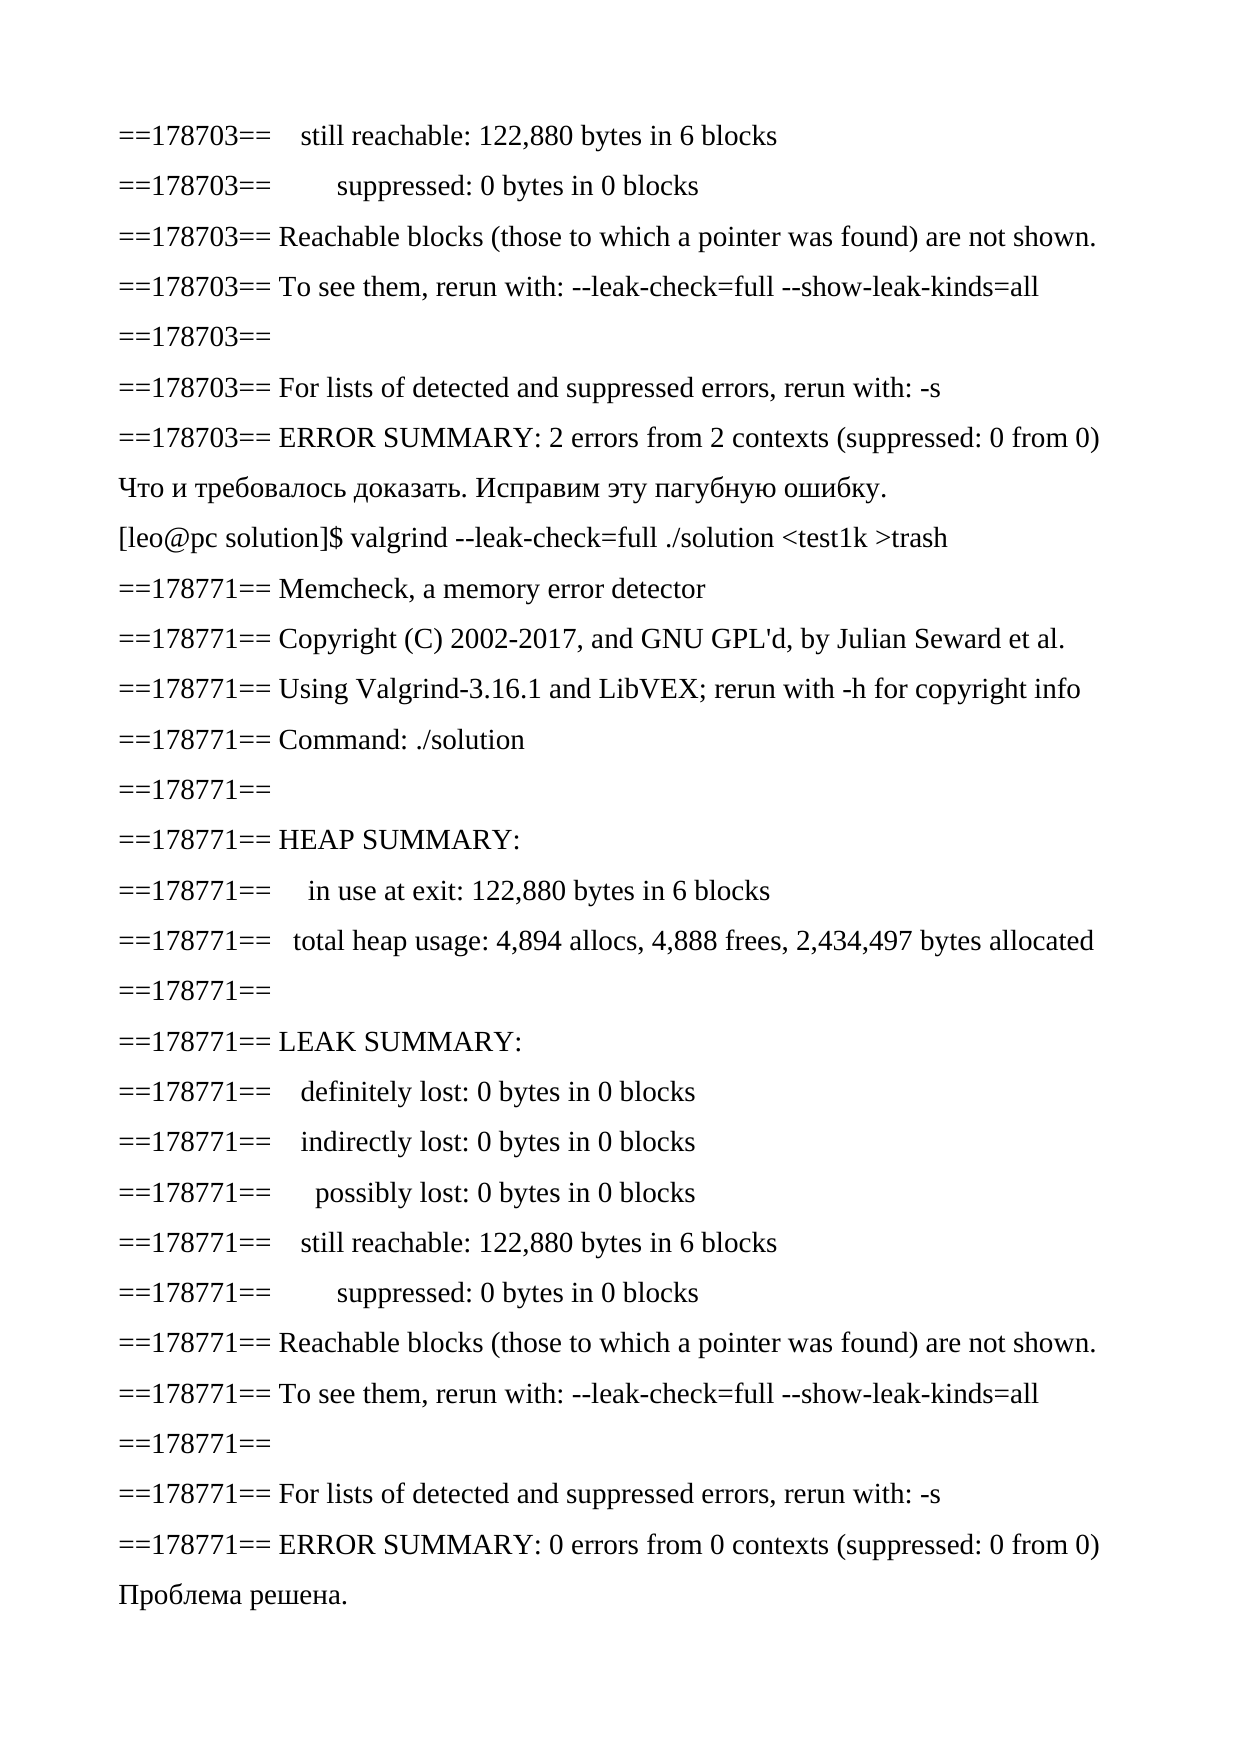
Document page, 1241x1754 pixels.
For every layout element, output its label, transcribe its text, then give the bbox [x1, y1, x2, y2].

text Проблема решена. [118, 1577, 1181, 1611]
text [leo@pc solution]$ valgrind --leak-check=full ./solution <test1k >trash [118, 521, 1181, 554]
text ==178771== suppressed: 0 bytes in 0 blocks [118, 1275, 1181, 1309]
text ==178703== Reachable blocks (those to which a pointer was found) are not shown. [118, 219, 1181, 252]
text Что и требовалось доказать. Исправим эту пагубную ошибку. [118, 470, 1181, 504]
text ==178771== [118, 973, 1181, 1007]
text ==178703== ERROR SUMMARY: 2 errors from 2 contexts (suppressed: 0 from 0) [118, 420, 1181, 453]
text ==178771== in use at exit: 122,880 bytes in 6 blocks [118, 873, 1181, 906]
text ==178703== For lists of detected and suppressed errors, rerun with: -s [118, 370, 1181, 403]
text ==178771== HEAP SUMMARY: [118, 822, 1181, 856]
text ==178771== To see them, rerun with: --leak-check=full --show-leak-kinds=all [118, 1376, 1181, 1409]
text ==178771== ERROR SUMMARY: 0 errors from 0 contexts (suppressed: 0 from 0) [118, 1527, 1181, 1560]
text ==178771== indirectly lost: 0 bytes in 0 blocks [118, 1124, 1181, 1158]
text ==178771== Using Valgrind-3.16.1 and LibVEX; rerun with -h for copyright info [118, 672, 1181, 705]
text ==178771== possibly lost: 0 bytes in 0 blocks [118, 1175, 1181, 1208]
text ==178771== still reachable: 122,880 bytes in 6 blocks [118, 1225, 1181, 1258]
text ==178771== definitely lost: 0 bytes in 0 blocks [118, 1074, 1181, 1108]
text ==178703== still reachable: 122,880 bytes in 6 blocks [118, 118, 1181, 152]
text ==178771== Copyright (C) 2002-2017, and GNU GPL'd, by Julian Seward et al. [118, 621, 1181, 655]
text ==178703== suppressed: 0 bytes in 0 blocks [118, 168, 1181, 202]
text ==178771== For lists of detected and suppressed errors, rerun with: -s [118, 1477, 1181, 1510]
text ==178771== total heap usage: 4,894 allocs, 4,888 frees, 2,434,497 bytes allocated [118, 923, 1181, 957]
text ==178771== Command: ./solution [118, 722, 1181, 755]
text ==178771== [118, 1426, 1181, 1460]
text ==178703== [118, 319, 1181, 353]
text ==178771== Reachable blocks (those to which a pointer was found) are not shown. [118, 1326, 1181, 1359]
text ==178703== To see them, rerun with: --leak-check=full --show-leak-kinds=all [118, 269, 1181, 303]
text ==178771== [118, 772, 1181, 806]
text ==178771== Memcheck, a memory error detector [118, 571, 1181, 604]
text ==178771== LEAK SUMMARY: [118, 1024, 1181, 1057]
